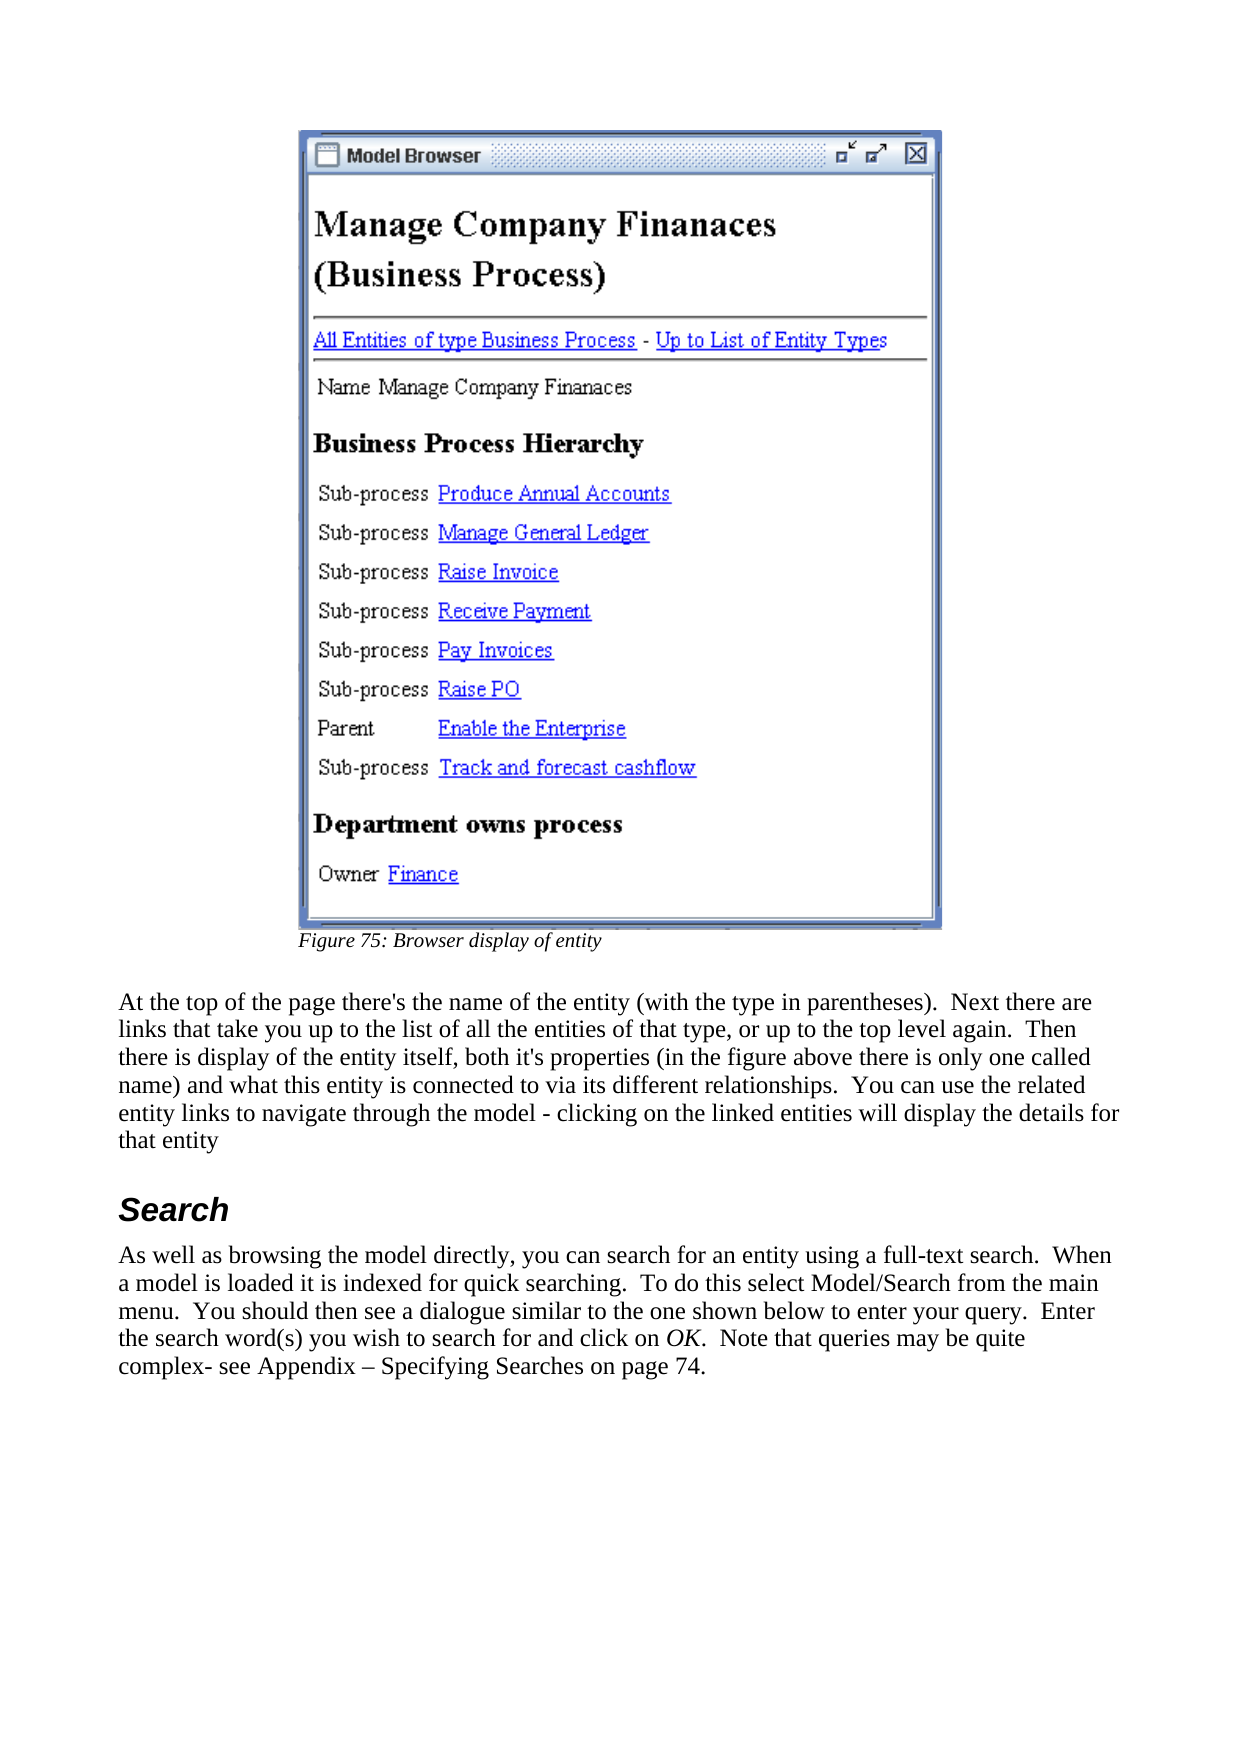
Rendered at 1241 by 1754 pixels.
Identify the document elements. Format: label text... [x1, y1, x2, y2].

text Figure 75: Browser display of entity [298, 930, 942, 952]
subtitle Search [118, 1192, 1122, 1229]
text As well as browsing the model directly, you can search for an entity using a full-text search. When a model is loaded it is indexed for quick searching. To do this select Model/Search from the main menu. You should then see a dialogue similar to the one shown below to enter your query. Enter the search word(s) you wish to search for and click on OK. Note that queries may be quite complex- see Appendix – Specifying Searches on page 75. [118, 1241, 1122, 1380]
picture [298, 130, 943, 930]
text At the top of the page there's the name of the entity (with the type in parentheses). Next there are links that take you up to the list of all the entities of that type, or up to the top level again. Then there is display of the entity itself, both it's properties (in the figure above there is only one called name) and what this entity is connected to via its different relationships. You can use the related entity links to navigate through the model - clicking on the linked entities will display the details for that entity [118, 988, 1122, 1154]
